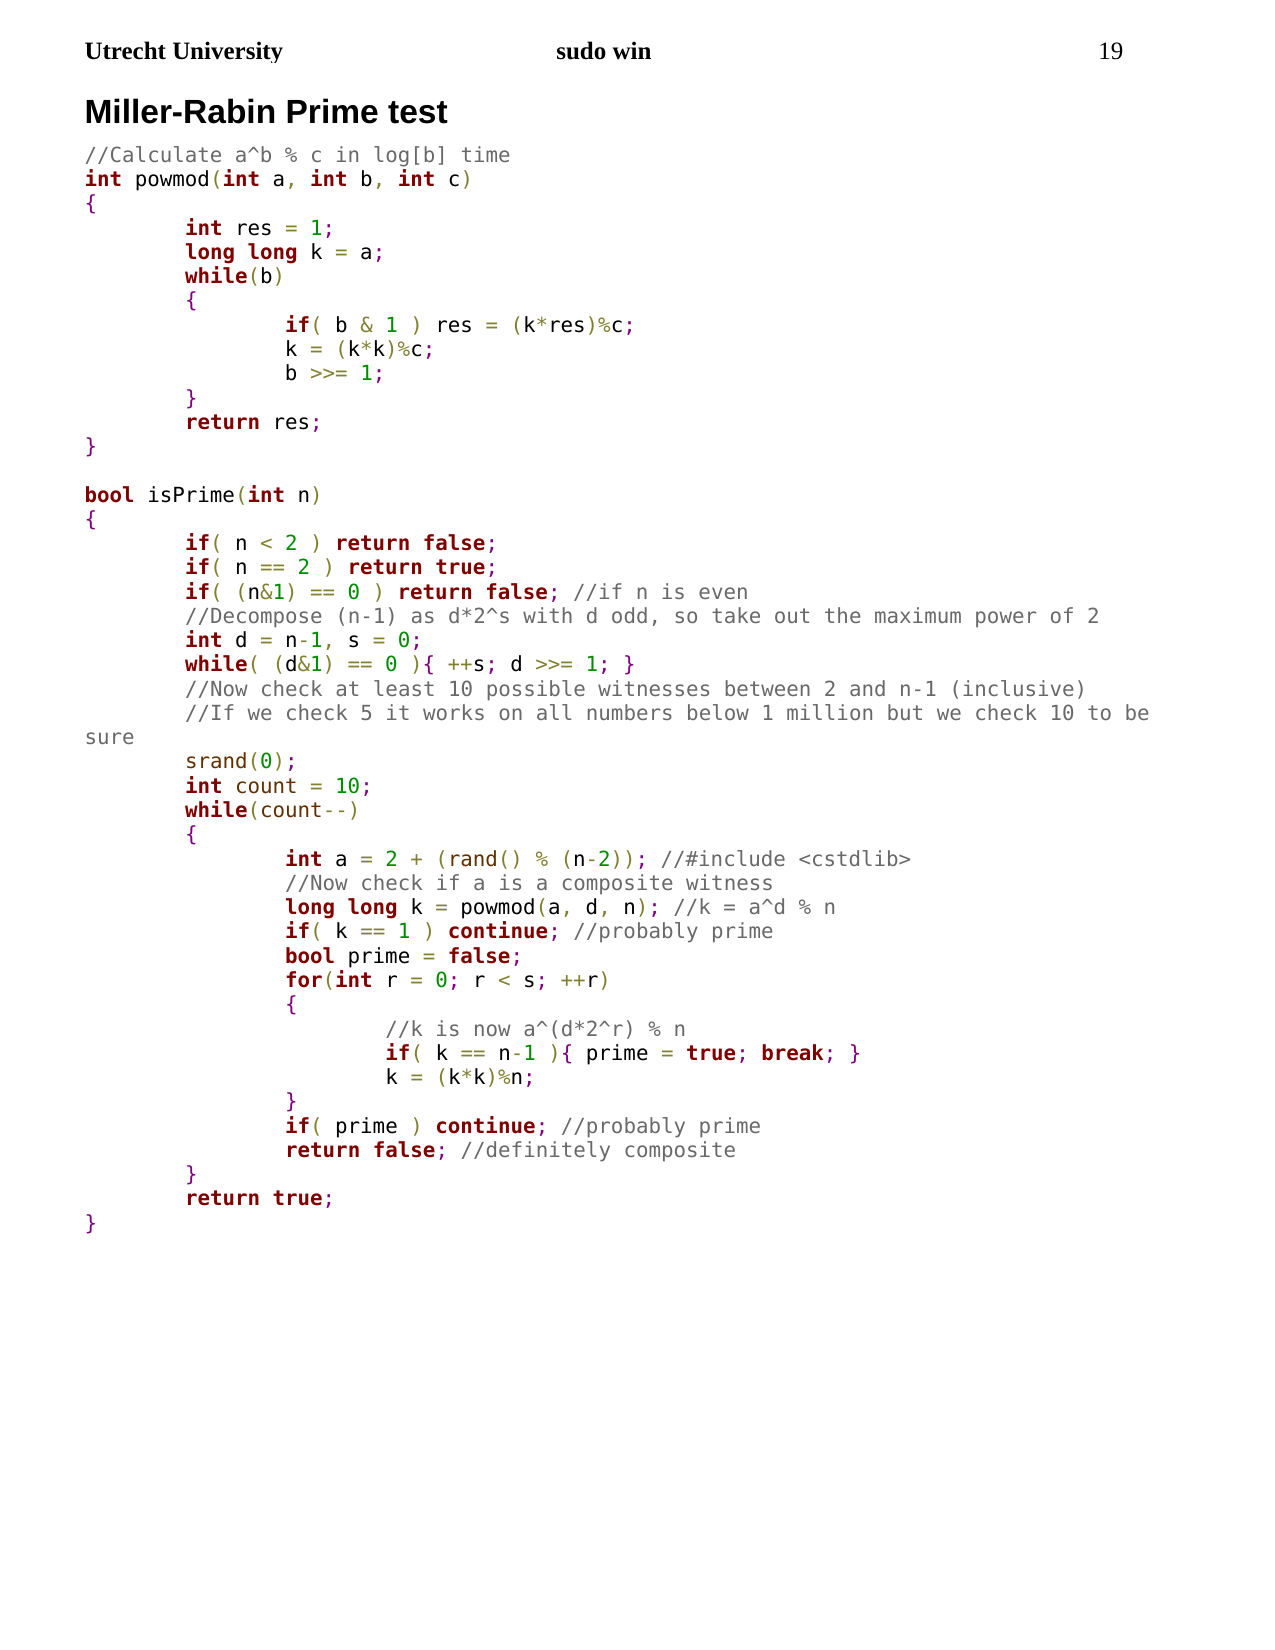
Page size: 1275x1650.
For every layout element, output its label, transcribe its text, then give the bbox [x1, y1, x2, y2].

subtitle Miller-Rabin Prime test [84, 92, 1206, 131]
text { [84, 288, 1206, 313]
text //If we check 5 it works on all numbers below 1 million but we check 10 to be sure [84, 701, 1206, 749]
text //Now check if a is a composite witness [84, 871, 1206, 895]
text } [84, 1162, 1206, 1186]
text long long k = a; [84, 240, 1206, 264]
text k = (k*k)%n; [84, 1065, 1206, 1089]
text k = (k*k)%c; [84, 337, 1206, 361]
text long long k = powmod(a, d, n); //k = a^d % n [84, 895, 1206, 919]
text { [84, 822, 1206, 847]
text return true; [84, 1186, 1206, 1211]
text int a = 2 + (rand() % (n-2)); //#include <cstdlib> [84, 847, 1206, 871]
text for(int r = 0; r < s; ++r) [84, 968, 1206, 992]
text if( (n&1) == 0 ) return false; //if n is even [84, 580, 1206, 604]
text } [84, 1211, 1206, 1235]
text return false; //definitely composite [84, 1138, 1206, 1162]
text b >>= 1; [84, 361, 1206, 386]
text //Decompose (n-1) as d*2^s with d odd, so take out the maximum power of 2 [84, 604, 1206, 628]
text if( n < 2 ) return false; [84, 531, 1206, 555]
text if( k == 1 ) continue; //probably prime [84, 919, 1206, 944]
text bool isPrime(int n) [84, 483, 1206, 507]
text { [84, 507, 1206, 531]
text while(count--) [84, 798, 1206, 822]
text if( prime ) continue; //probably prime [84, 1114, 1206, 1138]
text bool prime = false; [84, 944, 1206, 968]
text if( n == 2 ) return true; [84, 555, 1206, 580]
text srand(0); [84, 749, 1206, 774]
text { [84, 191, 1206, 216]
text int count = 10; [84, 774, 1206, 798]
text //Calculate a^b % c in log[b] time [84, 143, 1206, 167]
text } [84, 434, 1206, 458]
text int powmod(int a, int b, int c) [84, 167, 1206, 191]
text int d = n-1, s = 0; [84, 628, 1206, 652]
text while( (d&1) == 0 ){ ++s; d >>= 1; } [84, 652, 1206, 677]
text while(b) [84, 264, 1206, 288]
text if( k == n-1 ){ prime = true; break; } [84, 1041, 1206, 1065]
text int res = 1; [84, 216, 1206, 240]
text return res; [84, 410, 1206, 434]
text //Now check at least 10 possible witnesses between 2 and n-1 (inclusive) [84, 677, 1206, 701]
text } [84, 386, 1206, 410]
text } [84, 1089, 1206, 1114]
text { [84, 992, 1206, 1017]
text //k is now a^(d*2^r) % n [84, 1017, 1206, 1041]
text if( b & 1 ) res = (k*res)%c; [84, 313, 1206, 337]
